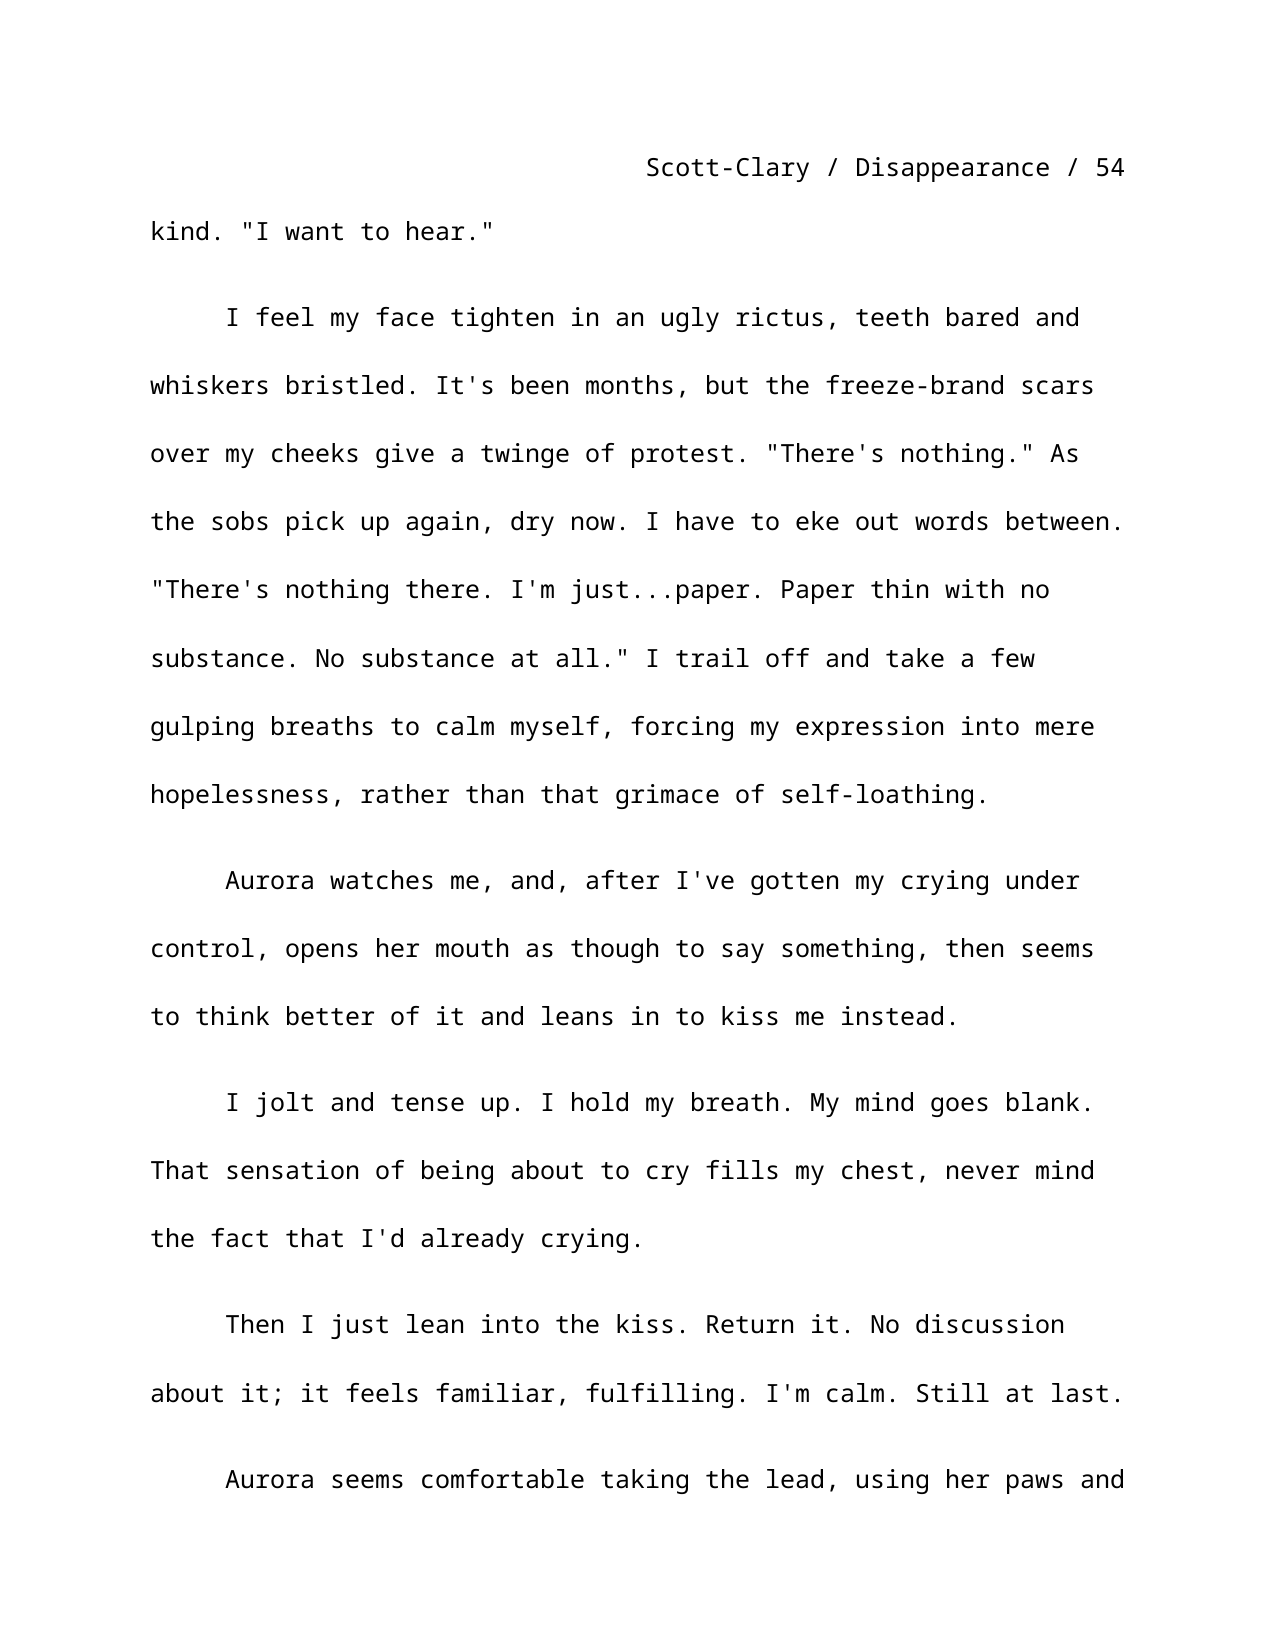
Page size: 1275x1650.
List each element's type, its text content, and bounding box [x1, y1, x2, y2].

text kind. "I want to hear." [150, 213, 1125, 248]
text I feel my face tighten in an ugly rictus, teeth bared and whiskers bristled. It's been months, but the freeze-brand scars over my cheeks give a twinge of protest. "There's nothing." As the sobs pick up again, dry now. I have to eke out words between. "There's nothing there. I'm just...paper. Paper thin with no substance. No substance at all." I trail off and take a few gulping breaths to calm myself, forcing my expression into mere hopelessness, rather than that grimace of self-loathing. [150, 299, 1125, 811]
text Then I just lean into the kiss. Return it. No discussion about it; it feels familiar, fulfilling. I'm calm. Still at last. [150, 1307, 1125, 1409]
text Aurora watches me, and, after I've gotten my crying under control, opens her mouth as though to say something, then seems to think better of it and leans in to kiss me instead. [150, 862, 1125, 1033]
text Aurora seems comfortable taking the lead, using her paws and [150, 1461, 1125, 1495]
text I jolt and tense up. I hold my breath. My mind goes blank. That sensation of being about to cry fills my chest, never mind the fact that I'd already crying. [150, 1085, 1125, 1255]
